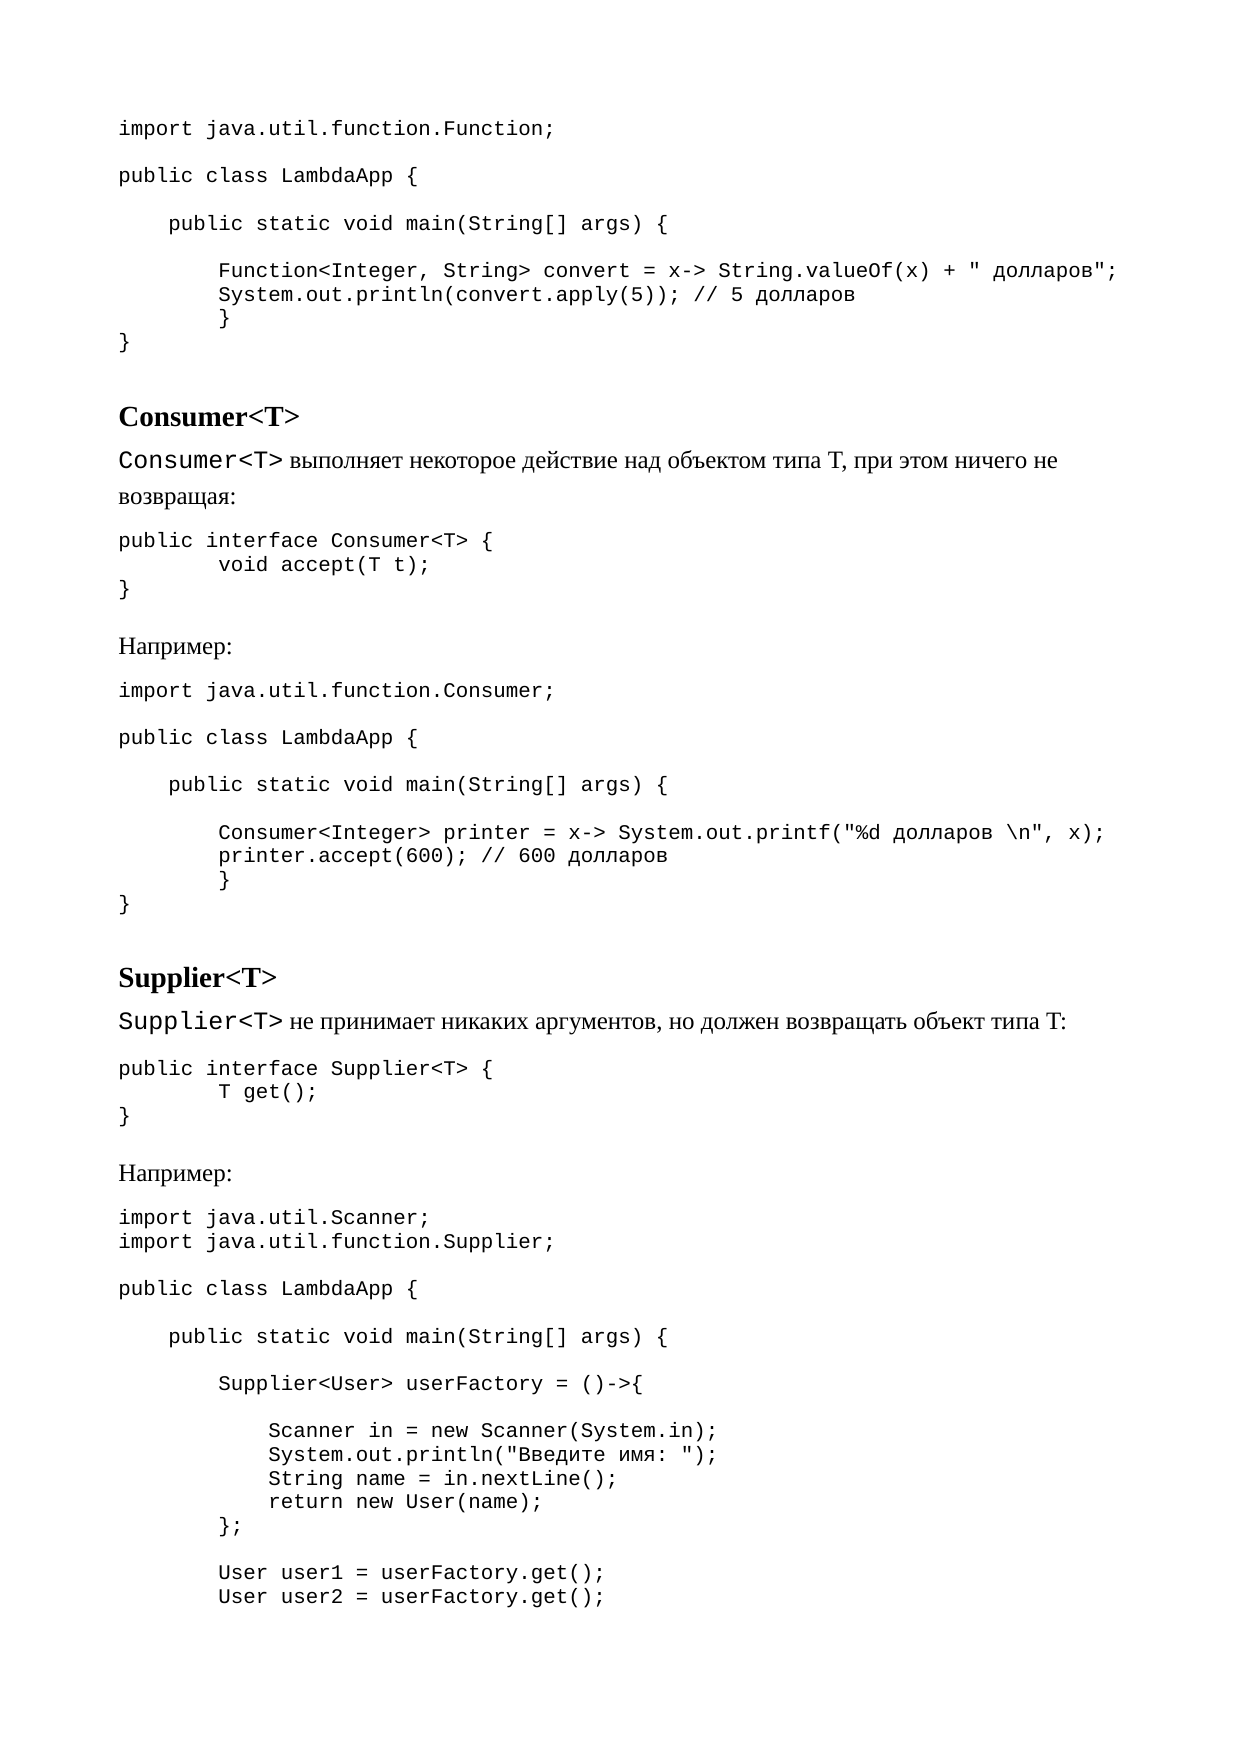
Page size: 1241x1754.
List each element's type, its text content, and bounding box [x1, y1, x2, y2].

text System.out.println(convert.apply(5)); // 5 долларов [118, 284, 1122, 307]
subtitle Consumer<T> [118, 399, 1122, 432]
text Например: [118, 1158, 1122, 1187]
text Supplier<T> не принимает никаких аргументов, но должен возвращать объект типа T: [118, 1006, 1122, 1037]
text Например: [118, 631, 1122, 659]
text T get(); [118, 1082, 1122, 1105]
text Function<Integer, String> convert = x-> String.valueOf(x) + " долларов"; [118, 260, 1122, 284]
text public class LambdaApp { [118, 165, 1122, 189]
text public interface Consumer<T> { [118, 530, 1122, 554]
text } [118, 578, 1122, 601]
text Scanner in = new Scanner(System.in); [118, 1420, 1122, 1444]
text Supplier<User> userFactory = ()->{ [118, 1373, 1122, 1397]
text public static void main(String[] args) { [118, 213, 1122, 236]
text System.out.println("Введите имя: "); [118, 1444, 1122, 1467]
text import java.util.function.Consumer; [118, 680, 1122, 703]
text public static void main(String[] args) { [118, 1326, 1122, 1349]
text } [118, 893, 1122, 916]
text public static void main(String[] args) { [118, 774, 1122, 798]
text String name = in.nextLine(); [118, 1467, 1122, 1491]
text User user2 = userFactory.get(); [118, 1586, 1122, 1609]
text Consumer<T> выполняет некоторое действие над объектом типа T, при этом ничего не возвращая: [118, 445, 1122, 510]
text } [118, 869, 1122, 893]
text public class LambdaApp { [118, 1278, 1122, 1302]
text } [118, 307, 1122, 331]
subtitle Supplier<T> [118, 960, 1122, 994]
text void accept(T t); [118, 554, 1122, 578]
text User user1 = userFactory.get(); [118, 1562, 1122, 1586]
text } [118, 1105, 1122, 1129]
text import java.util.function.Function; [118, 118, 1122, 142]
text import java.util.Scanner; [118, 1207, 1122, 1231]
text }; [118, 1515, 1122, 1538]
text import java.util.function.Supplier; [118, 1231, 1122, 1255]
text } [118, 331, 1122, 354]
text printer.accept(600); // 600 долларов [118, 845, 1122, 869]
text public class LambdaApp { [118, 727, 1122, 751]
text public interface Supplier<T> { [118, 1058, 1122, 1082]
text return new User(name); [118, 1491, 1122, 1515]
text Consumer<Integer> printer = x-> System.out.printf("%d долларов \n", x); [118, 822, 1122, 845]
